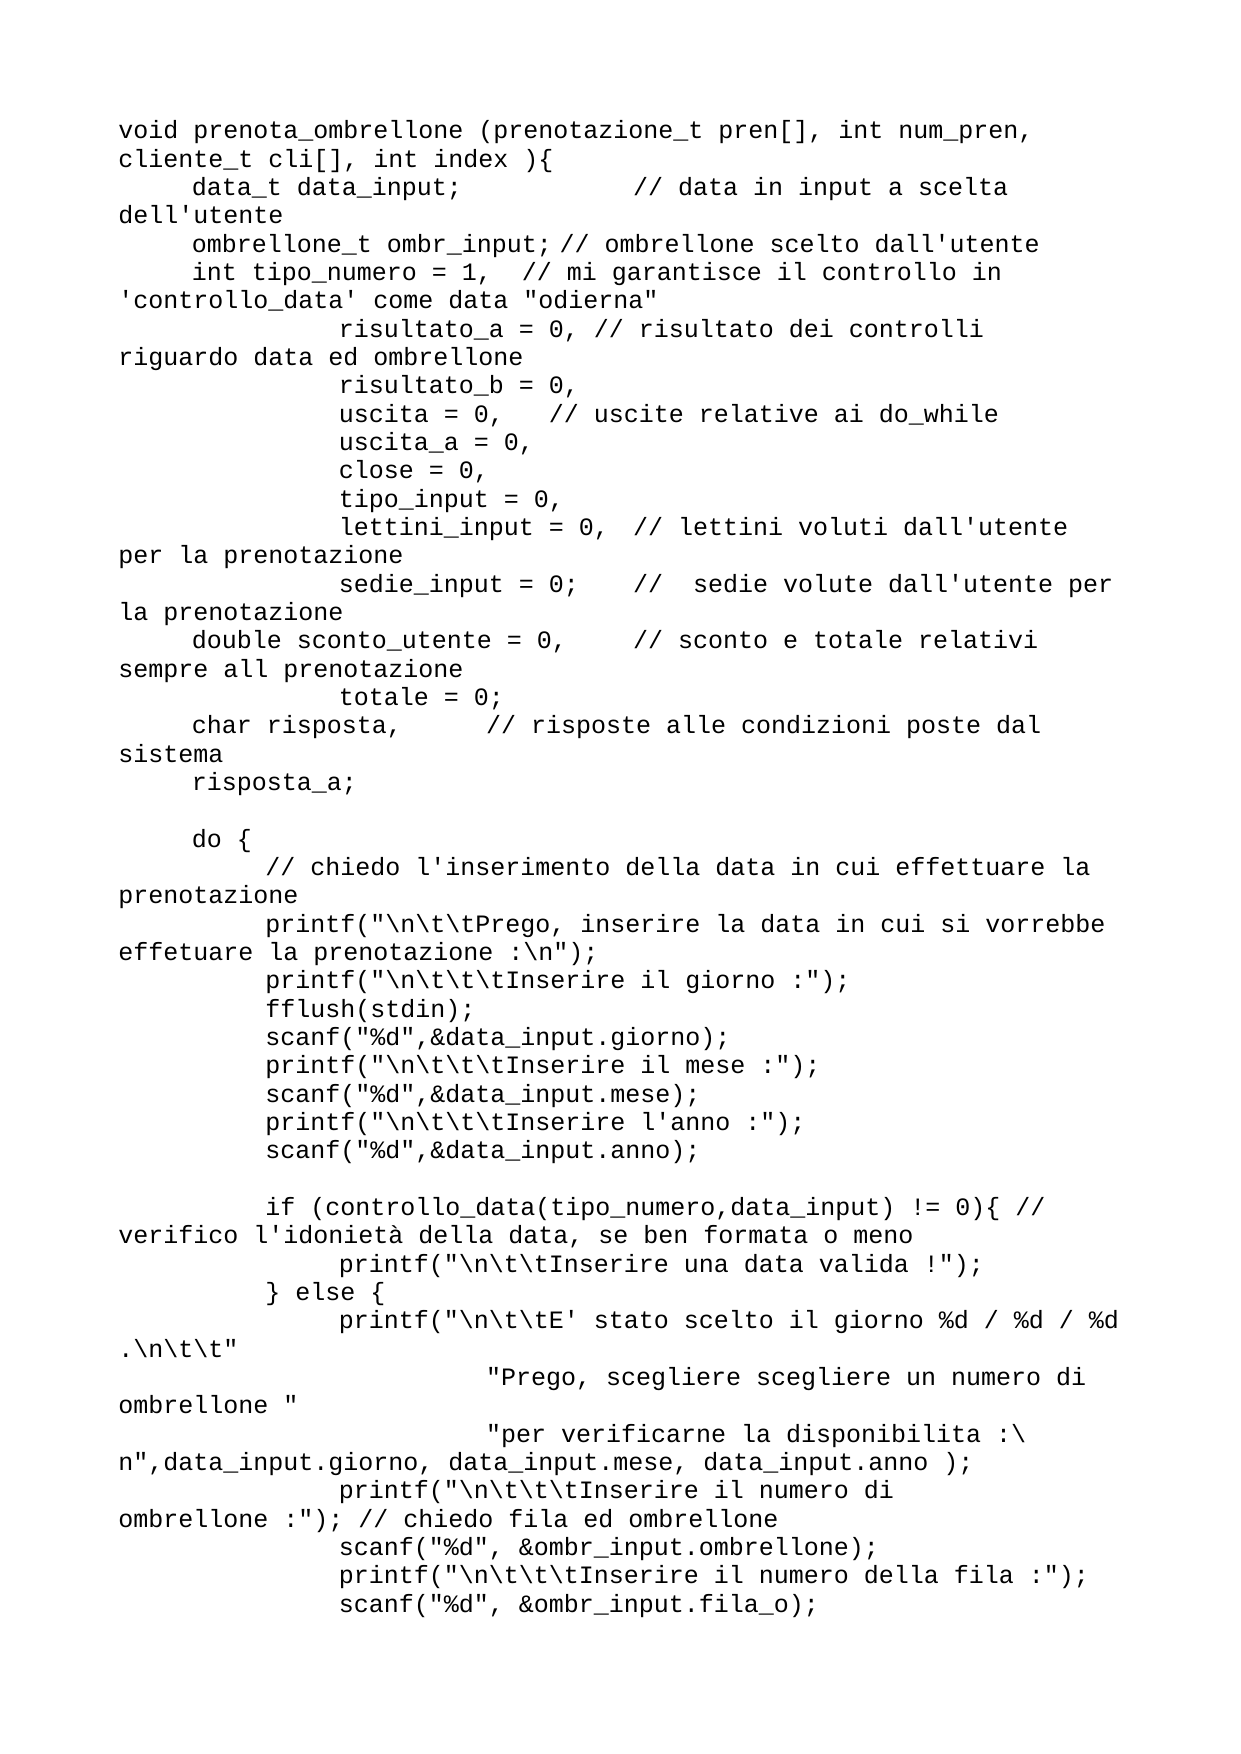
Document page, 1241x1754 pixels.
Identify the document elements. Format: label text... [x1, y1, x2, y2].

text void prenota_ombrellone (prenotazione_t pren[], int num_pren, cliente_t cli[], int index ){ data_t data_input; // data in input a scelta dell'utente ombrellone_t ombr_input; // ombrellone scelto dall'utente int tipo_numero = 1, // mi garantisce il controllo in 'controllo_data' come data "odierna" risultato_a = 0, // risultato dei controlli riguardo data ed ombrellone risultato_b = 0, uscita = 0, // uscite relative ai do_while uscita_a = 0, close = 0, tipo_input = 0, lettini_input = 0, // lettini voluti dall'utente per la prenotazione sedie_input = 0; // sedie volute dall'utente per la prenotazione double sconto_utente = 0, // sconto e totale relativi sempre all prenotazione totale = 0; char risposta, // risposte alle condizioni poste dal sistema risposta_a; do { // chiedo l'inserimento della data in cui effettuare la prenotazione printf("\n\t\tPrego, inserire la data in cui si vorrebbe effetuare la prenotazione :\n"); printf("\n\t\t\tInserire il giorno :"); fflush(stdin); scanf("%d",&data_input.giorno); printf("\n\t\t\tInserire il mese :"); scanf("%d",&data_input.mese); printf("\n\t\t\tInserire l'anno :"); scanf("%d",&data_input.anno); if (controllo_data(tipo_numero,data_input) != 0){ // verifico l'idonietà della data, se ben formata o meno printf("\n\t\tInserire una data valida !"); } else { printf("\n\t\tE' stato scelto il giorno %d / %d / %d .\n\t\t" "Prego, scegliere scegliere un numero di ombrellone " "per verificarne la disponibilita :\n",data_input.giorno, data_input.mese, data_input.anno ); printf("\n\t\t\tInserire il numero di ombrellone :"); // chiedo fila ed ombrellone scanf("%d", &ombr_input.ombrellone); printf("\n\t\t\tInserire il numero della fila :"); scanf("%d", &ombr_input.fila_o); [118, 118, 1122, 1620]
